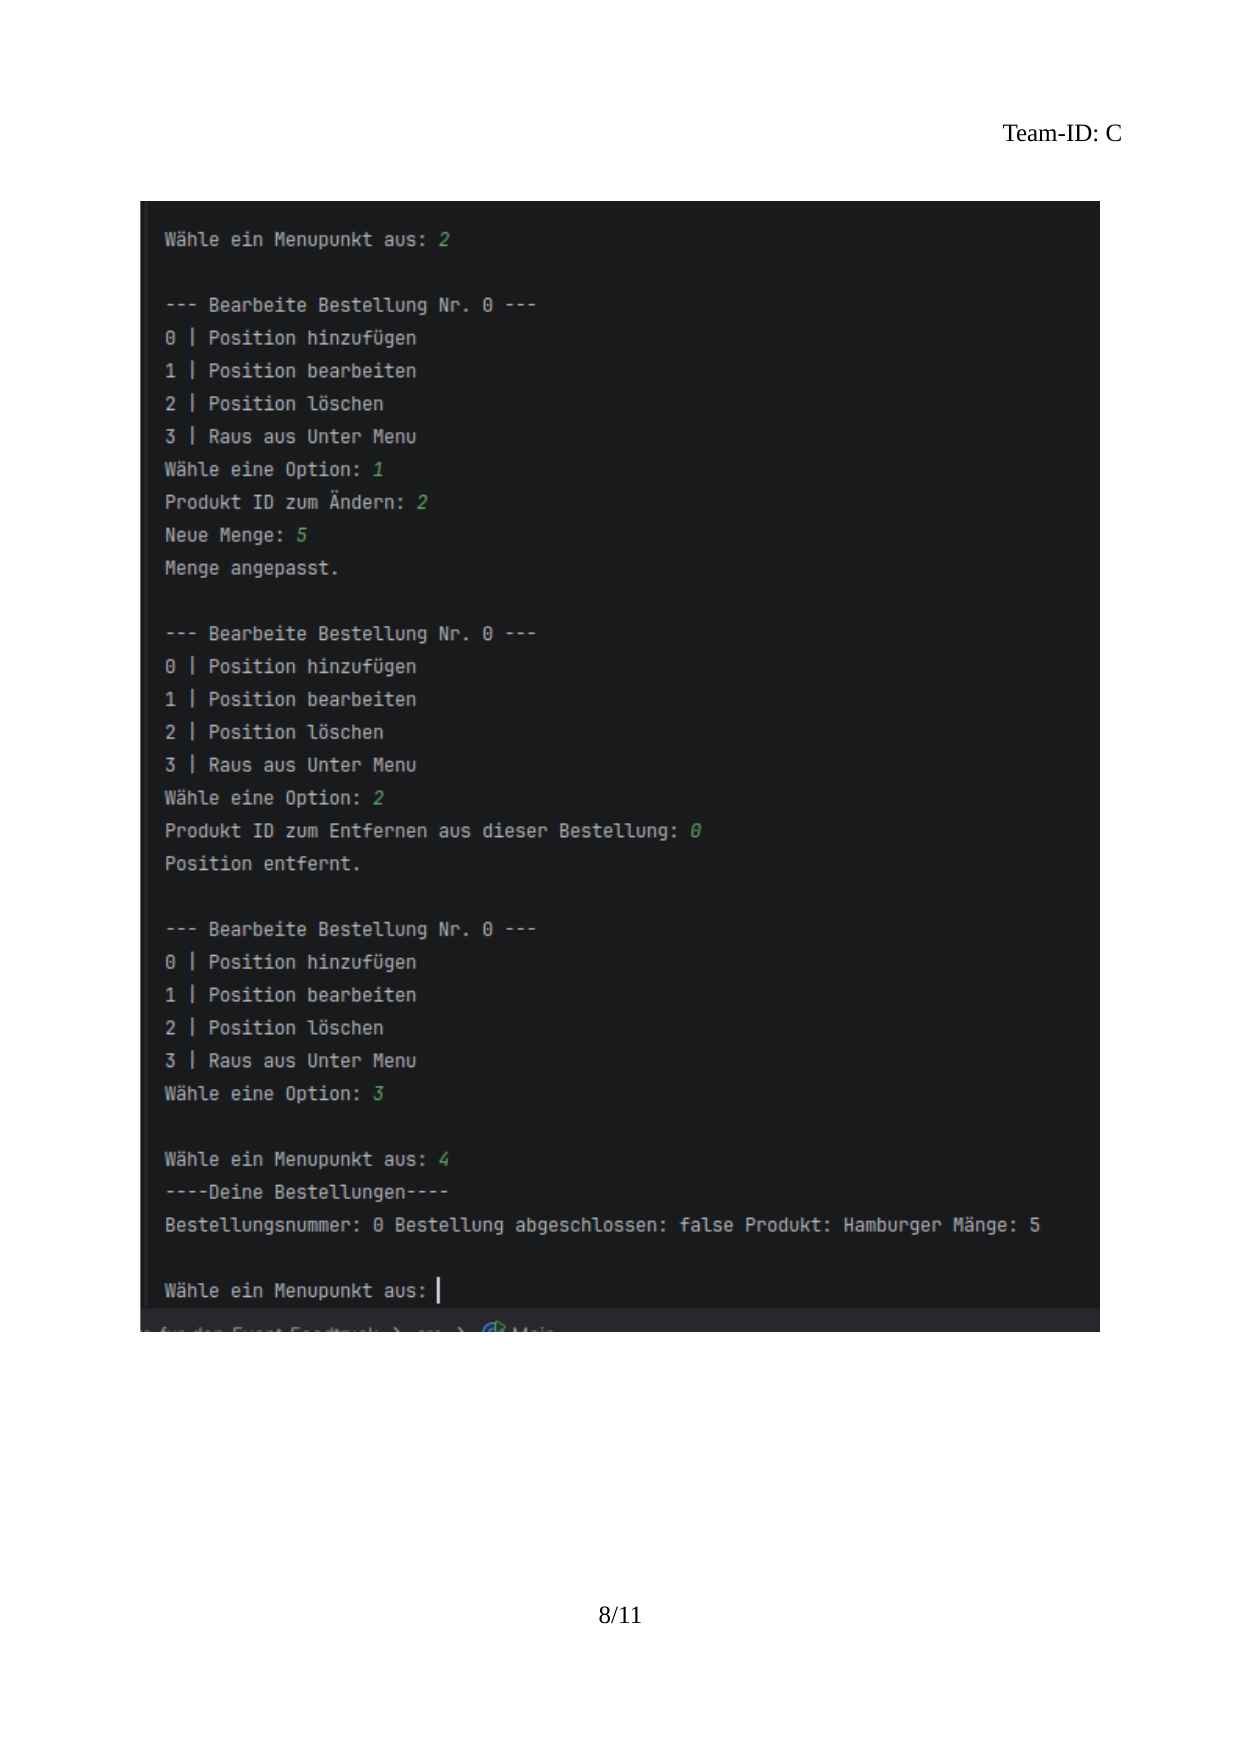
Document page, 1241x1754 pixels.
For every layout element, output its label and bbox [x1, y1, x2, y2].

picture [140, 201, 1100, 1332]
